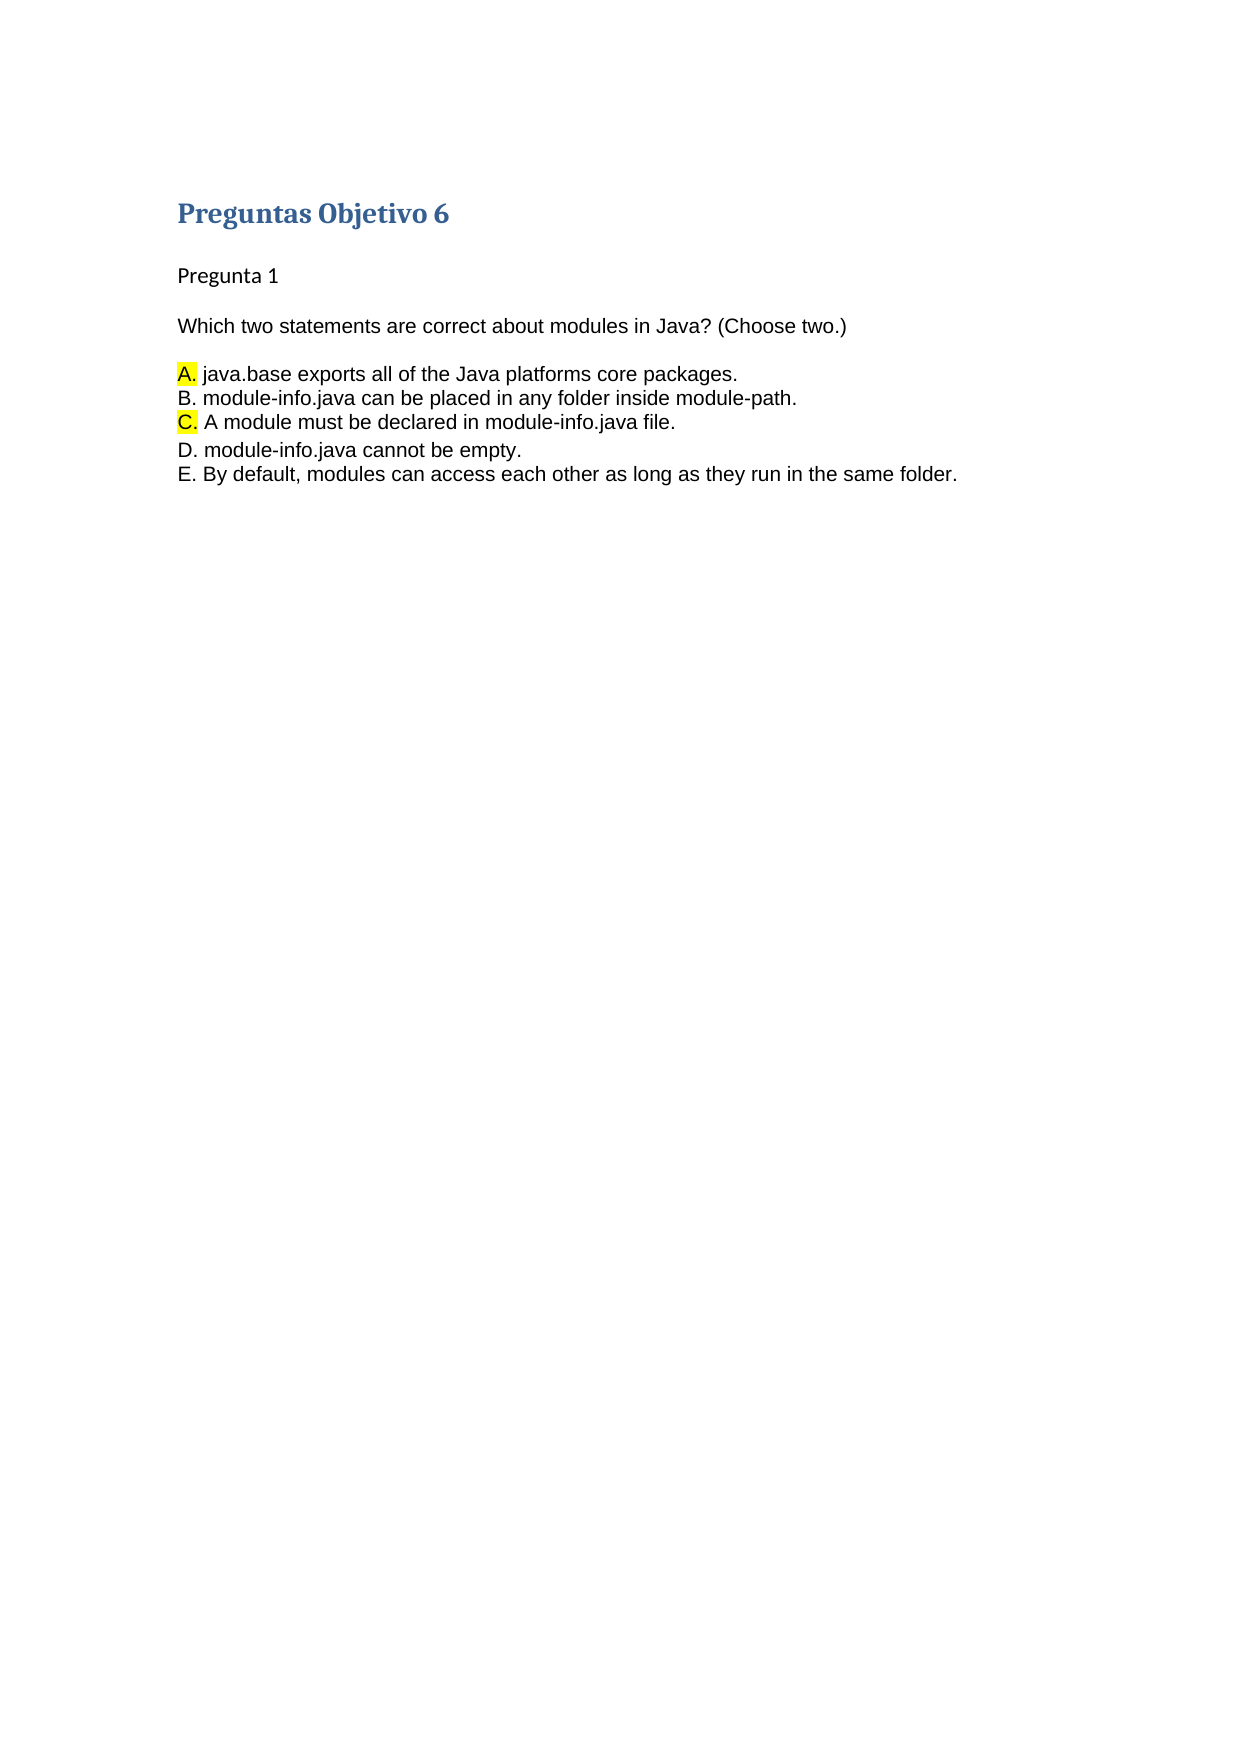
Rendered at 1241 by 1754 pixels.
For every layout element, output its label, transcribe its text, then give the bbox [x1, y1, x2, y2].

text B. module-info.java can be placed in any folder inside module-path. [177, 386, 1063, 410]
text E. By default, modules can access each other as long as they run in the same folder. [177, 461, 1063, 485]
subtitle Preguntas Objetivo 6 [177, 198, 1063, 231]
text Which two statements are correct about modules in Java? (Choose two.) [177, 314, 1063, 338]
text Pregunta 1 [177, 261, 1063, 289]
text C. A module must be declared in module-info.java file. [177, 410, 1063, 434]
text D. module-info.java cannot be empty. [177, 437, 1063, 461]
text A. java.base exports all of the Java platforms core packages. [177, 362, 1063, 386]
